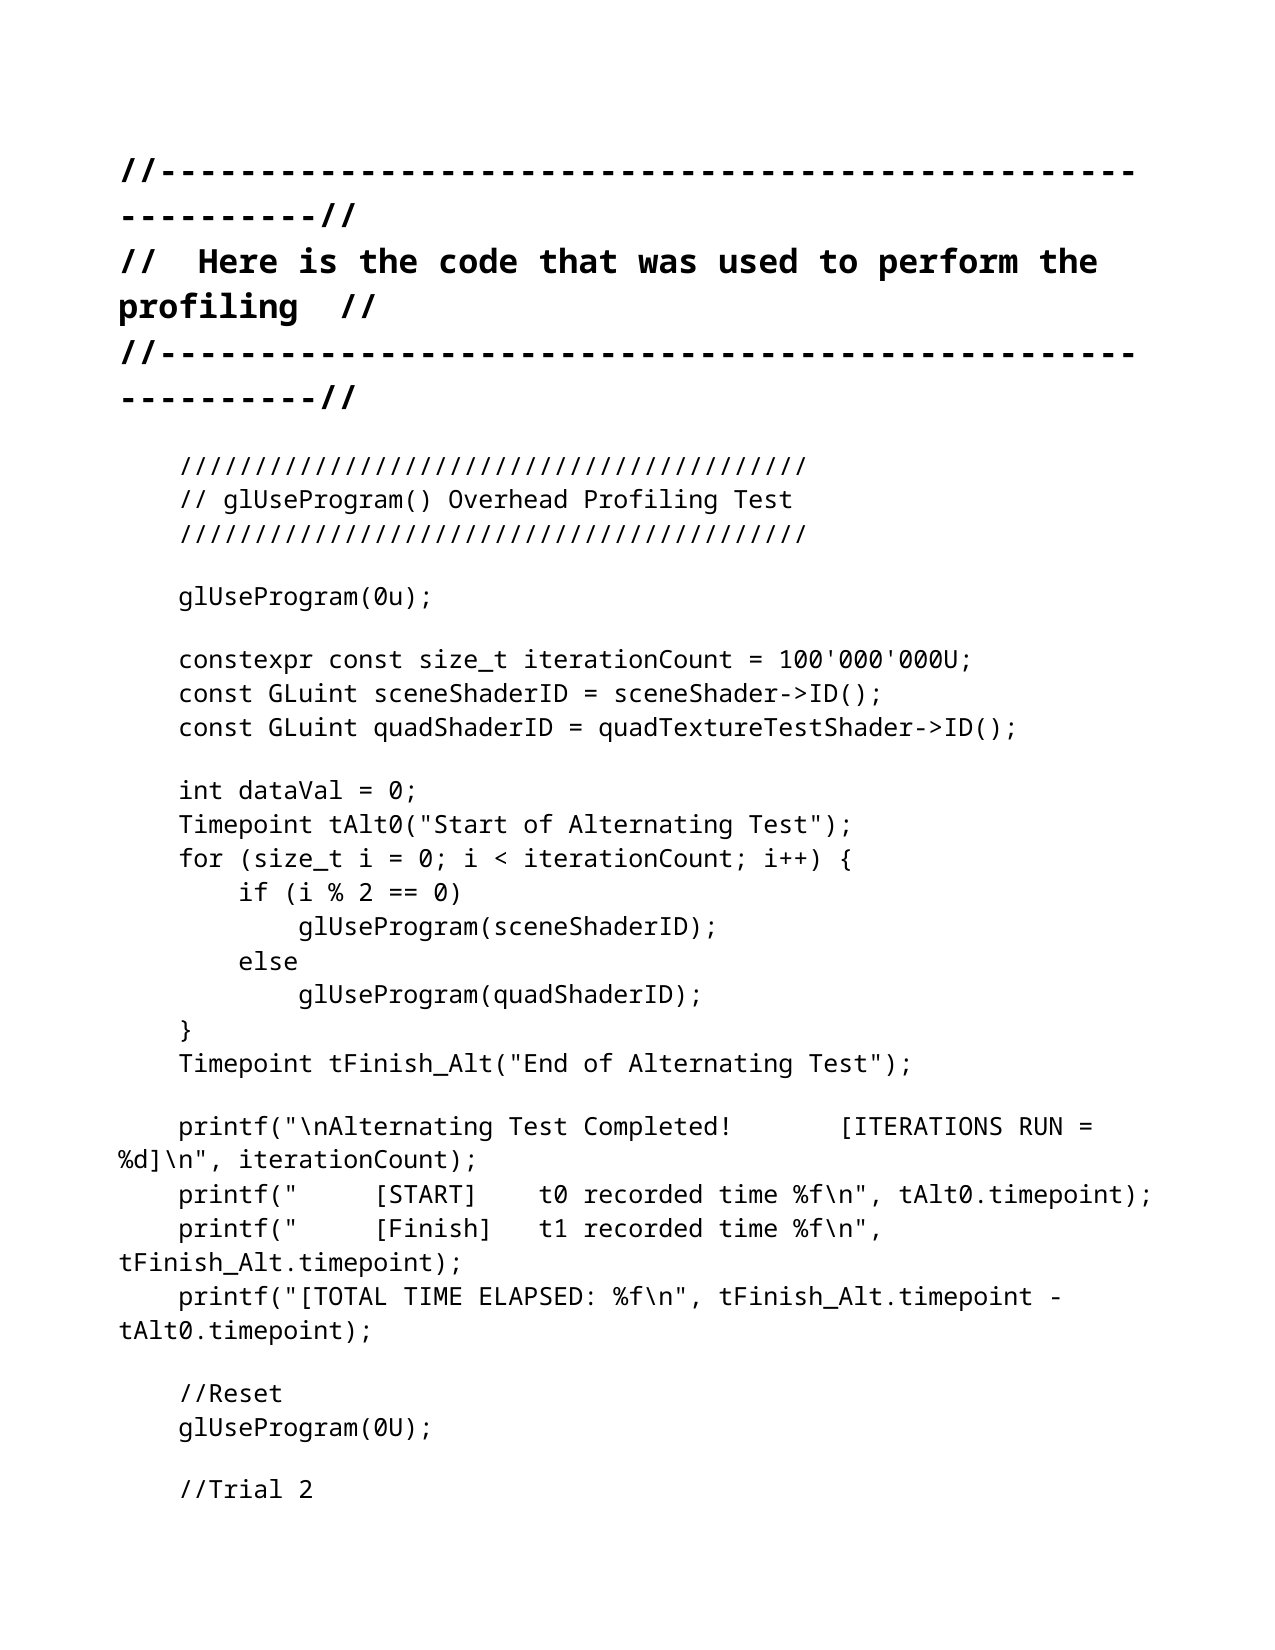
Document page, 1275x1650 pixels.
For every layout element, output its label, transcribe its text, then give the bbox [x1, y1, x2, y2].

text printf("\nAlternating Test Completed! [ITERATIONS RUN = %d]\n", iterationCount); [118, 1108, 1157, 1176]
text Timepoint tAlt0("Start of Alternating Test"); [118, 807, 1157, 841]
text glUseProgram(0U); [118, 1409, 1157, 1443]
text glUseProgram(0u); [118, 579, 1157, 613]
text //-----------------------------------------------------------// [118, 147, 1157, 238]
text //Trial 2 [118, 1472, 1157, 1506]
text const GLuint sceneShaderID = sceneShader->ID(); [118, 676, 1157, 710]
text printf(" [START] t0 recorded time %f\n", tAlt0.timepoint); [118, 1176, 1157, 1210]
text ////////////////////////////////////////// [118, 448, 1157, 482]
text //-----------------------------------------------------------// [118, 328, 1157, 419]
text for (size_t i = 0; i < iterationCount; i++) { [118, 841, 1157, 875]
text glUseProgram(sceneShaderID); [118, 909, 1157, 943]
text constexpr const size_t iterationCount = 100'000'000U; [118, 642, 1157, 676]
text printf("[TOTAL TIME ELAPSED: %f\n", tFinish_Alt.timepoint - tAlt0.timepoint); [118, 1278, 1157, 1347]
text Timepoint tFinish_Alt("End of Alternating Test"); [118, 1045, 1157, 1079]
text const GLuint quadShaderID = quadTextureTestShader->ID(); [118, 710, 1157, 744]
text if (i % 2 == 0) [118, 875, 1157, 909]
text //Reset [118, 1375, 1157, 1409]
text // glUseProgram() Overhead Profiling Test [118, 482, 1157, 516]
text // Here is the code that was used to perform the profiling // [118, 238, 1157, 328]
text else [118, 943, 1157, 977]
text glUseProgram(quadShaderID); [118, 977, 1157, 1011]
text ////////////////////////////////////////// [118, 516, 1157, 550]
text printf(" [Finish] t1 recorded time %f\n", tFinish_Alt.timepoint); [118, 1210, 1157, 1278]
text } [118, 1011, 1157, 1045]
text int dataVal = 0; [118, 773, 1157, 807]
